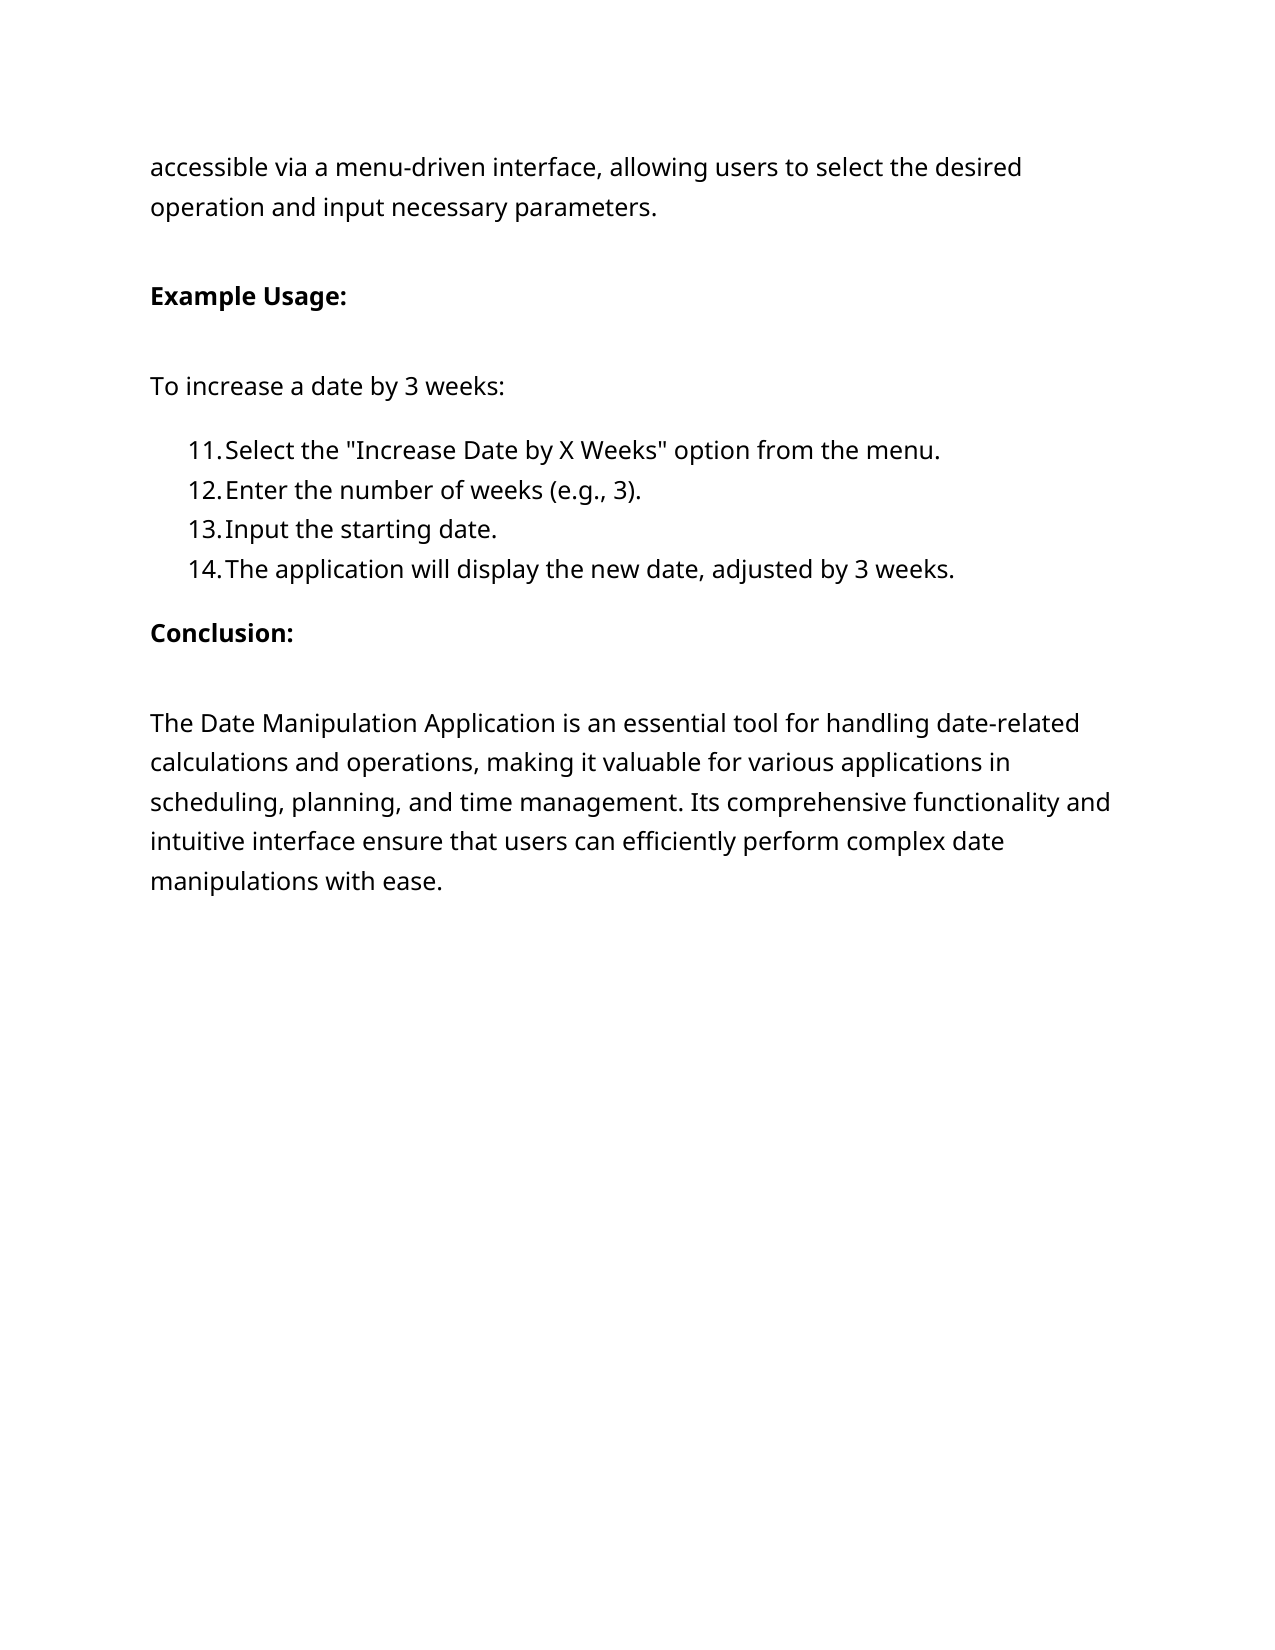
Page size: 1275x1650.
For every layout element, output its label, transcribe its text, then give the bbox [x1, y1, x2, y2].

text Example Usage: [150, 279, 1125, 313]
list Input the starting date. [187, 512, 1125, 546]
text accessible via a menu-driven interface, allowing users to select the desired operation and input necessary parameters. [150, 150, 1125, 223]
text To increase a date by 3 weeks: [150, 368, 1125, 402]
list The application will display the new date, adjusted by 3 weeks. [187, 551, 1125, 585]
text Conclusion: [150, 616, 1125, 650]
list Enter the number of weeks (e.g., 3). [187, 472, 1125, 506]
text The Date Manipulation Application is an essential tool for handling date-related calculations and operations, making it valuable for various applications in scheduling, planning, and time management. Its comprehensive functionality and intuitive interface ensure that users can efficiently perform complex date manipulations with ease. [150, 705, 1125, 897]
list Select the "Increase Date by X Weeks" option from the menu. [187, 433, 1125, 467]
